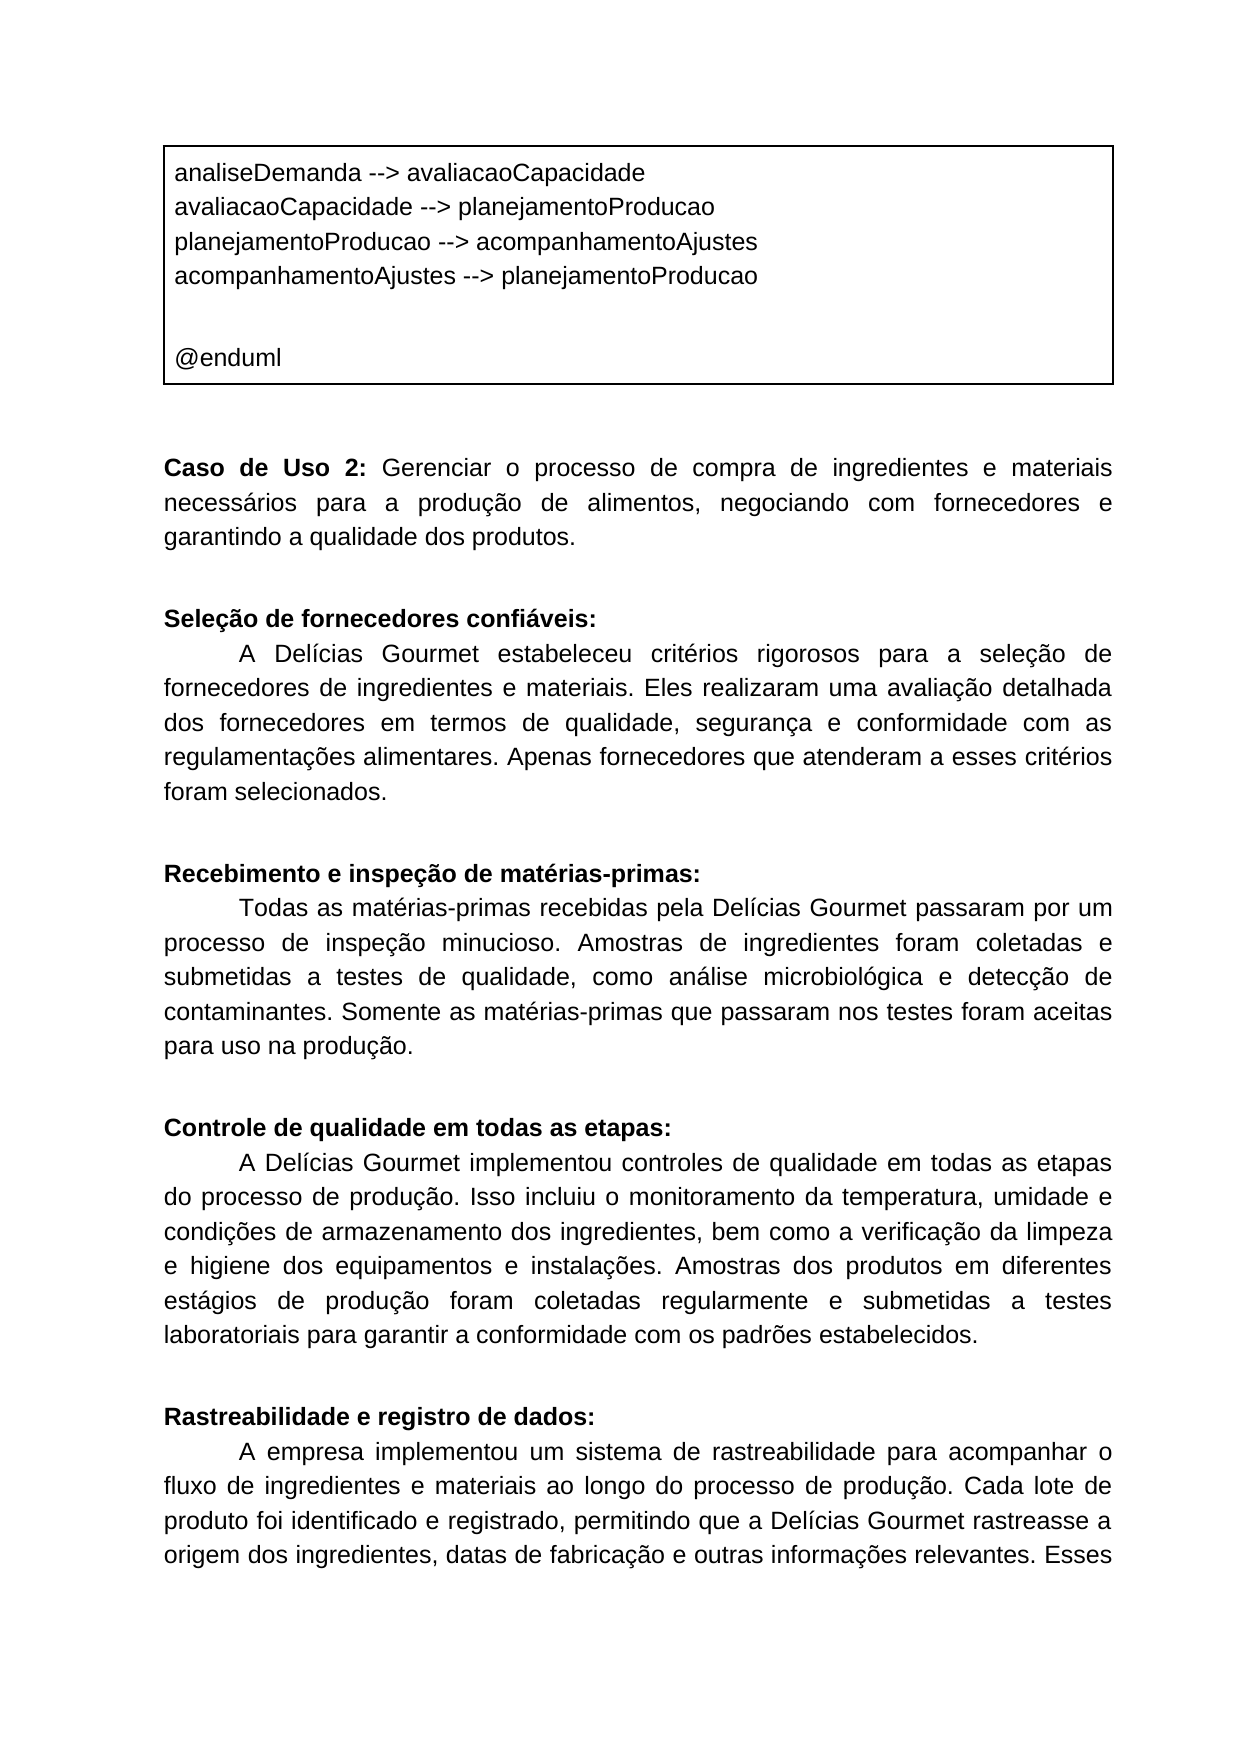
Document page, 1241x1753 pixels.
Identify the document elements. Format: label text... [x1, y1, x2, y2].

text A empresa implementou um sistema de rastreabilidade para acompanhar o fluxo de ingredientes e materiais ao longo do processo de produção. Cada lote de produto foi identificado e registrado, permitindo que a Delícias Gourmet rastreasse a origem dos ingredientes, datas de fabricação e outras informações relevantes. Esses [164, 1437, 1114, 1569]
text Controle de qualidade em todas as etapas: [89, 1113, 1114, 1142]
text Todas as matérias-primas recebidas pela Delícias Gourmet passaram por um processo de inspeção minucioso. Amostras de ingredientes foram coletadas e submetidas a testes de qualidade, como análise microbiológica e detecção de contaminantes. Somente as matérias-primas que passaram nos testes foram aceitas para uso na produção. [164, 893, 1114, 1060]
text A Delícias Gourmet implementou controles de qualidade em todas as etapas do processo de produção. Isso incluiu o monitoramento da temperatura, umidade e condições de armazenamento dos ingredientes, bem como a verificação da limpeza e higiene dos equipamentos e instalações. Amostras dos produtos em diferentes estágios de produção foram coletadas regularmente e submetidas a testes laboratoriais para garantir a conformidade com os padrões estabelecidos. [164, 1148, 1114, 1349]
text Seleção de fornecedores confiáveis: [89, 604, 1114, 633]
text A Delícias Gourmet estabeleceu critérios rigorosos para a seleção de fornecedores de ingredientes e materiais. Eles realizaram uma avaliação detalhada dos fornecedores em termos de qualidade, segurança e conformidade com as regulamentações alimentares. Apenas fornecedores que atenderam a esses critérios foram selecionados. [164, 639, 1114, 806]
text Caso de Uso 2: Gerenciar o processo de compra de ingredientes e materiais necessários para a produção de alimentos, negociando com fornecedores e garantindo a qualidade dos produtos. [164, 453, 1114, 551]
text Recebimento e inspeção de matérias-primas: [89, 859, 1114, 888]
text Rastreabilidade e registro de dados: [89, 1402, 1114, 1431]
table_cell analiseDemanda --> avaliacaoCapacidade avaliacaoCapacidade --> planejamentoProducao planejamentoProducao --> acompanhamentoAjustes acompanhamentoAjustes --> planejamentoProducao @enduml [165, 147, 1112, 382]
